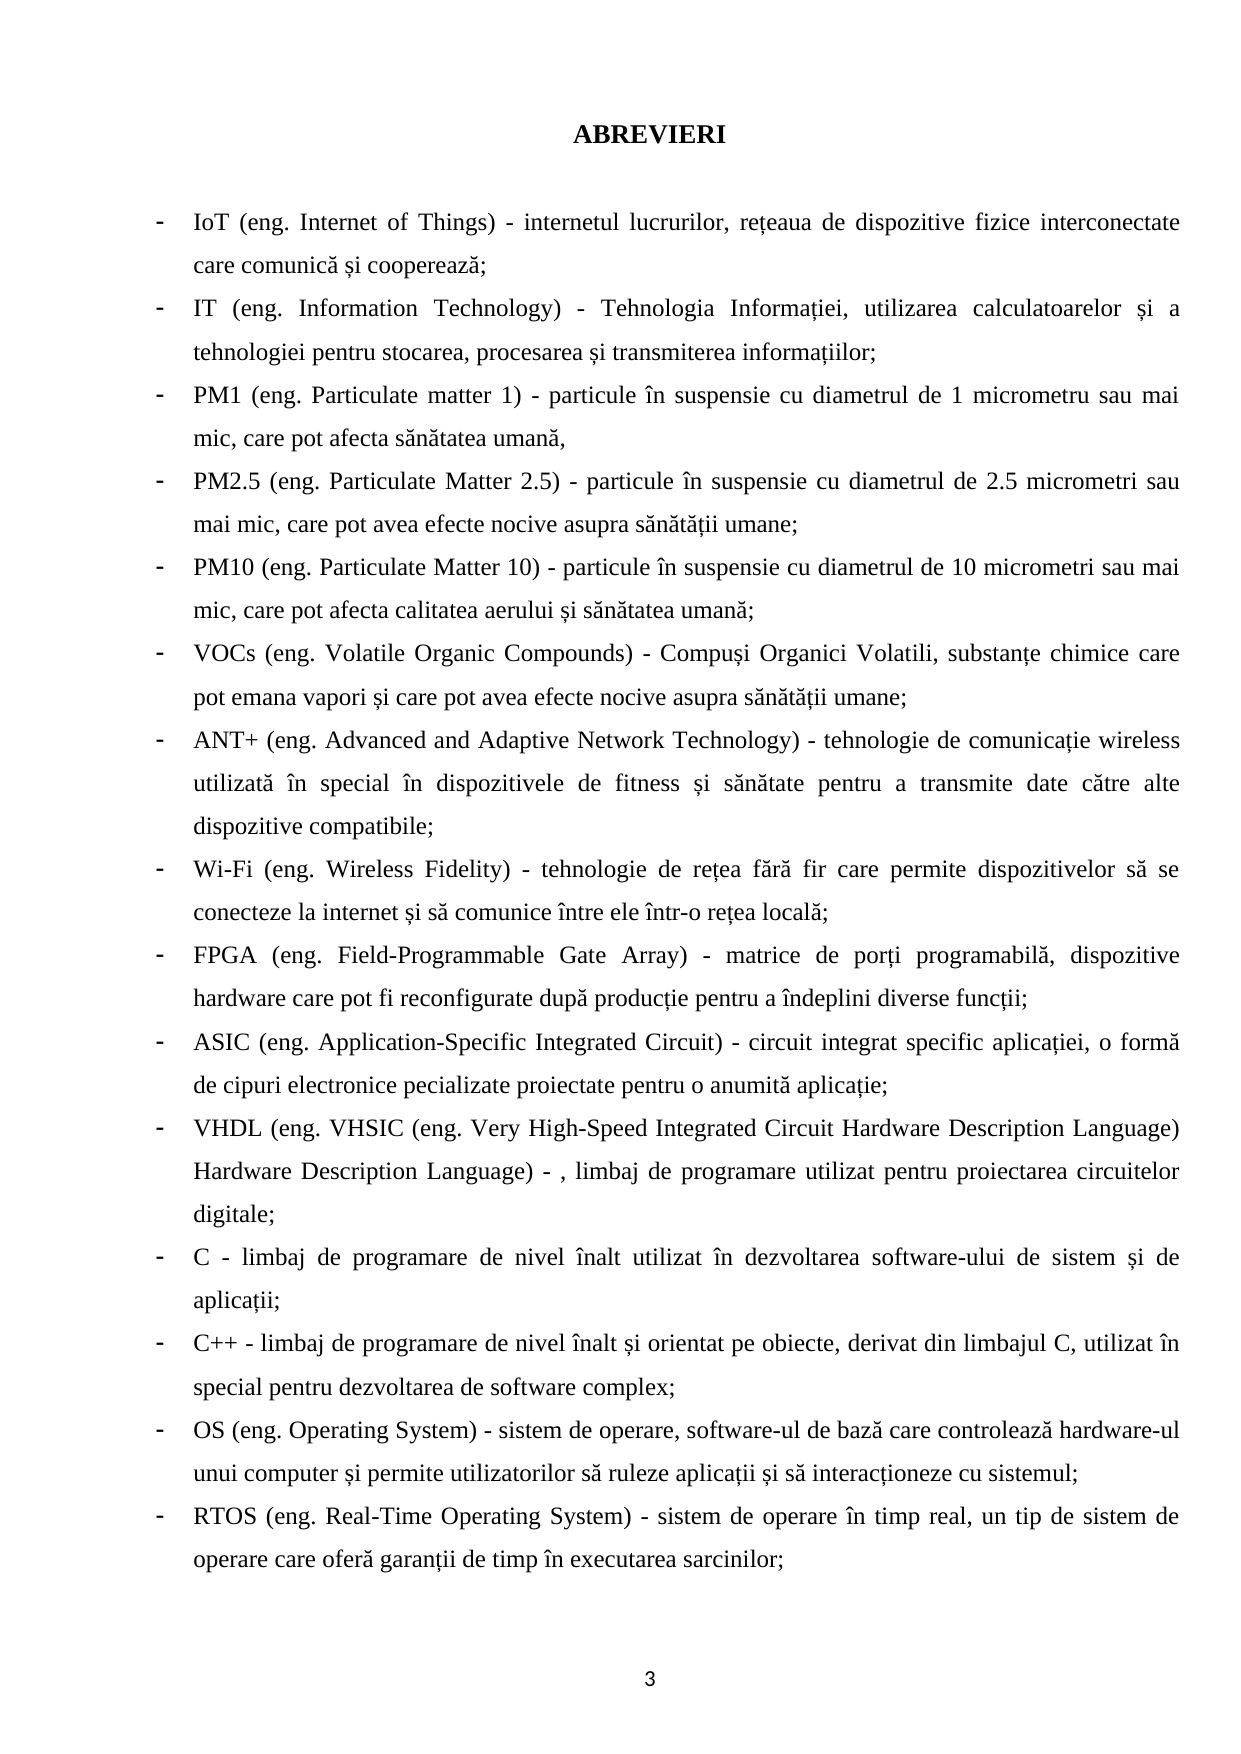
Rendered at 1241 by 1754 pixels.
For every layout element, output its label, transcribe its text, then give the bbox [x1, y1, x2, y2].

list IoT (eng. Internet of Things) - internetul lucrurilor, rețeaua de dispozitive fizice interconectate care comunică și cooperează; [156, 207, 1181, 279]
list ASIC (eng. Application-Specific Integrated Circuit) - circuit integrat specific aplicației, o formă de cipuri electronice pecializate proiectate pentru o anumită aplicație; [156, 1027, 1181, 1098]
subtitle ABREVIERI [118, 118, 1181, 149]
list ANT+ (eng. Advanced and Adaptive Network Technology) - tehnologie de comunicație wireless utilizată în special în dispozitivele de fitness și sănătate pentru a transmite date către alte dispozitive compatibile; [156, 725, 1181, 840]
list FPGA (eng. Field-Programmable Gate Array) - matrice de porți programabilă, dispozitive hardware care pot fi reconfigurate după producție pentru a îndeplini diverse funcții; [156, 940, 1181, 1012]
list PM10 (eng. Particulate Matter 10) - particule în suspensie cu diametrul de 10 micrometri sau mai mic, care pot afecta calitatea aerului și sănătatea umană; [156, 552, 1181, 624]
list PM2.5 (eng. Particulate Matter 2.5) - particule în suspensie cu diametrul de 2.5 micrometri sau mai mic, care pot avea efecte nocive asupra sănătății umane; [156, 466, 1181, 538]
list Wi-Fi (eng. Wireless Fidelity) - tehnologie de rețea fără fir care permite dispozitivelor să se conecteze la internet și să comunice între ele într-o rețea locală; [156, 854, 1181, 926]
list RTOS (eng. Real-Time Operating System) - sistem de operare în timp real, un tip de sistem de operare care oferă garanții de timp în executarea sarcinilor; [156, 1501, 1181, 1573]
list PM1 (eng. Particulate matter 1) - particule în suspensie cu diametrul de 1 micrometru sau mai mic, care pot afecta sănătatea umană, [156, 380, 1181, 452]
list VOCs (eng. Volatile Organic Compounds) - Compuși Organici Volatili, substanțe chimice care pot emana vapori și care pot avea efecte nocive asupra sănătății umane; [156, 638, 1181, 710]
list VHDL (eng. VHSIC (eng. Very High-Speed Integrated Circuit Hardware Description Language) Hardware Description Language) - , limbaj de programare utilizat pentru proiectarea circuitelor digitale; [156, 1113, 1181, 1228]
list C++ - limbaj de programare de nivel înalt și orientat pe obiecte, derivat din limbajul C, utilizat în special pentru dezvoltarea de software complex; [156, 1328, 1181, 1400]
list IT (eng. Information Technology) - Tehnologia Informației, utilizarea calculatoarelor și a tehnologiei pentru stocarea, procesarea și transmiterea informațiilor; [156, 293, 1181, 365]
list OS (eng. Operating System) - sistem de operare, software-ul de bază care controlează hardware-ul unui computer și permite utilizatorilor să ruleze aplicații și să interacționeze cu sistemul; [156, 1415, 1181, 1487]
list C - limbaj de programare de nivel înalt utilizat în dezvoltarea software-ului de sistem și de aplicații; [156, 1242, 1181, 1314]
